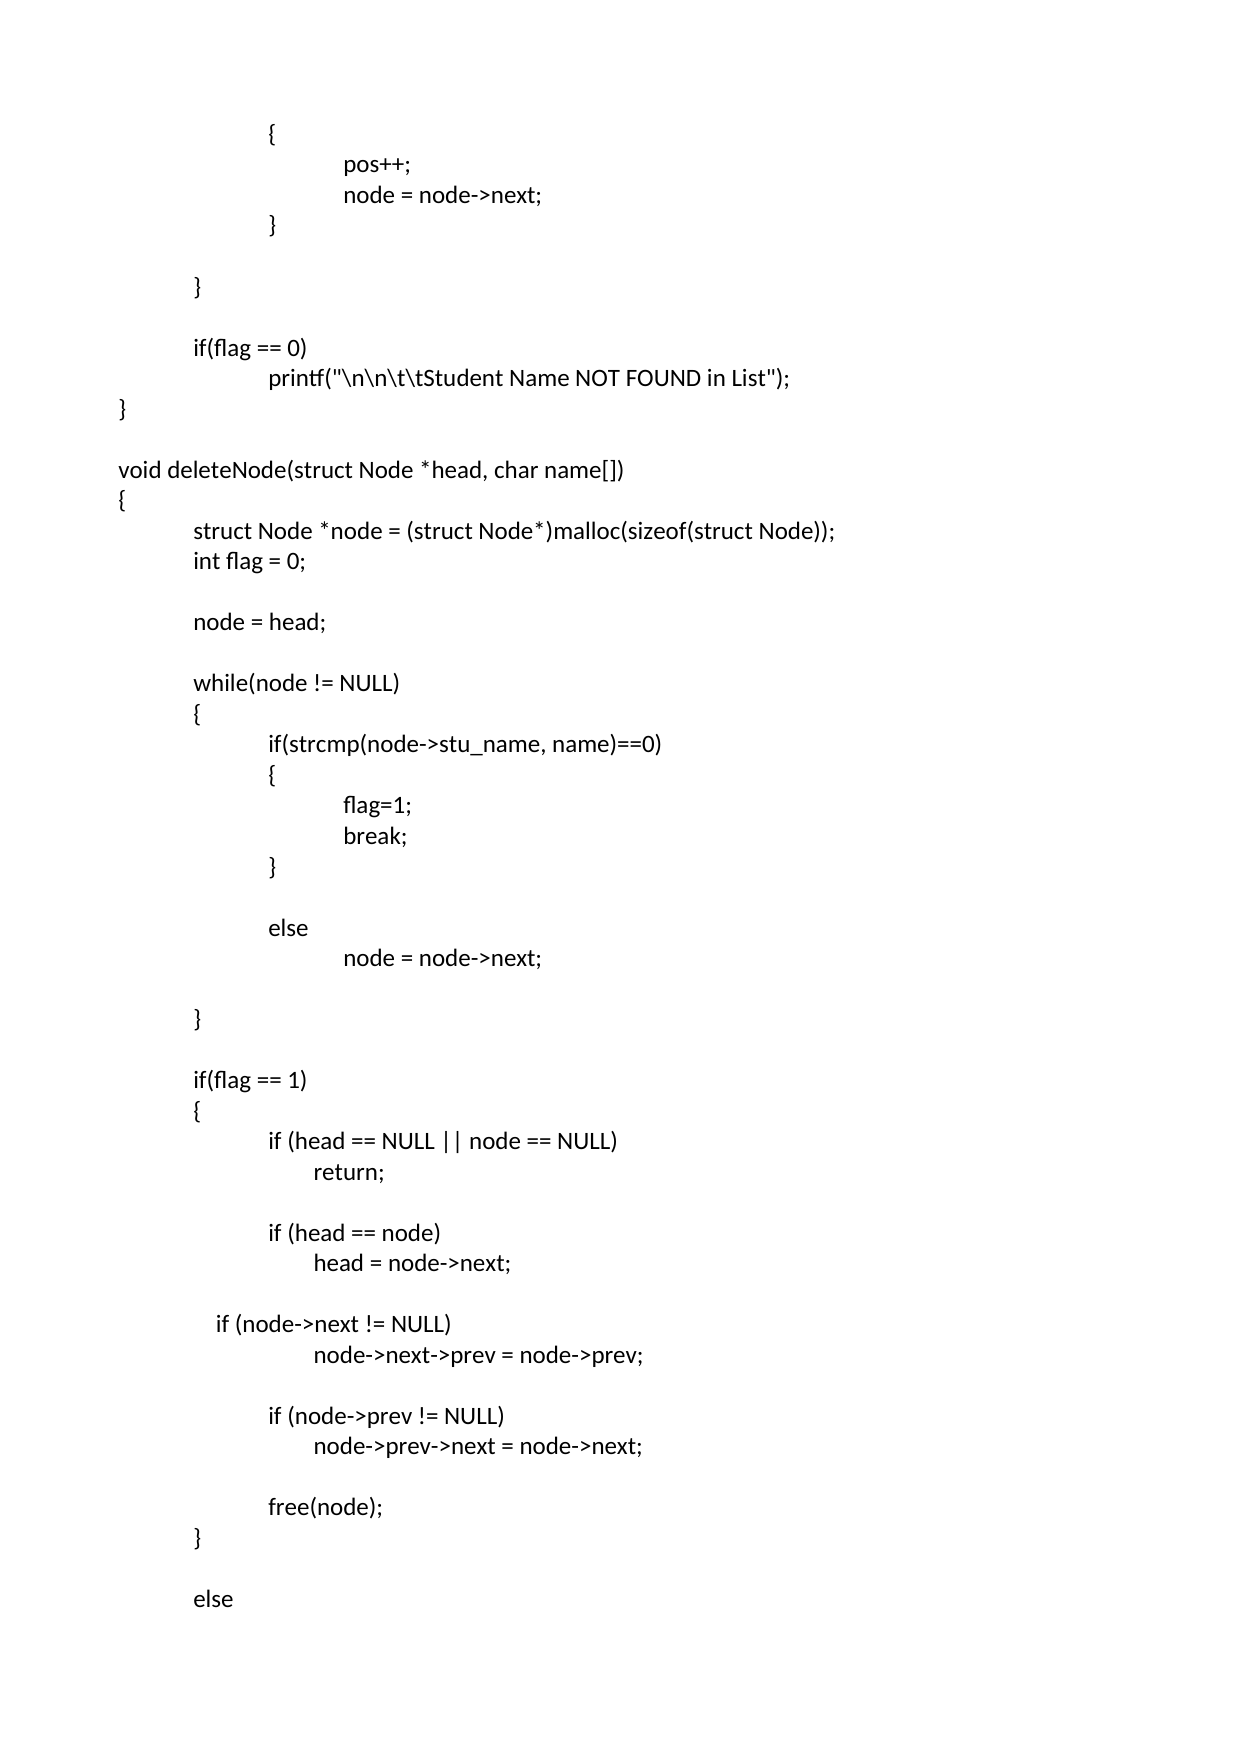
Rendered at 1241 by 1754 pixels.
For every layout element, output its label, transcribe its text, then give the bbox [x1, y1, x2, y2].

text } [118, 851, 1122, 881]
text if (node->next != NULL) [118, 1308, 1122, 1339]
text flag=1; [118, 789, 1122, 820]
text head = node->next; [118, 1247, 1122, 1278]
text if (head == NULL || node == NULL) [118, 1125, 1122, 1156]
text pos++; [118, 149, 1122, 179]
text if (head == node) [118, 1217, 1122, 1247]
text node = node->next; [118, 179, 1122, 210]
text if(strcmp(node->stu_name, name)==0) [118, 728, 1122, 759]
text while(node != NULL) [118, 667, 1122, 698]
text printf("\n\n\t\tStudent Name NOT FOUND in List"); [118, 362, 1122, 393]
text } [118, 393, 1122, 423]
text { [118, 1095, 1122, 1125]
text { [118, 118, 1122, 149]
text void deleteNode(struct Node *head, char name[]) [118, 454, 1122, 484]
text struct Node *node = (struct Node*)malloc(sizeof(struct Node)); [118, 515, 1122, 545]
text if (node->prev != NULL) [118, 1400, 1122, 1431]
text break; [118, 820, 1122, 851]
text } [118, 1003, 1122, 1034]
text if(flag == 1) [118, 1064, 1122, 1095]
text { [118, 698, 1122, 728]
text if(flag == 0) [118, 332, 1122, 362]
text else [118, 1583, 1122, 1614]
text node = head; [118, 606, 1122, 637]
text { [118, 759, 1122, 789]
text node = node->next; [118, 942, 1122, 973]
text int flag = 0; [118, 545, 1122, 576]
text node->next->prev = node->prev; [118, 1339, 1122, 1369]
text } [118, 210, 1122, 240]
text return; [118, 1156, 1122, 1186]
text else [118, 912, 1122, 942]
text { [118, 484, 1122, 515]
text } [118, 271, 1122, 301]
text } [118, 1522, 1122, 1553]
text free(node); [118, 1492, 1122, 1522]
text node->prev->next = node->next; [118, 1431, 1122, 1461]
